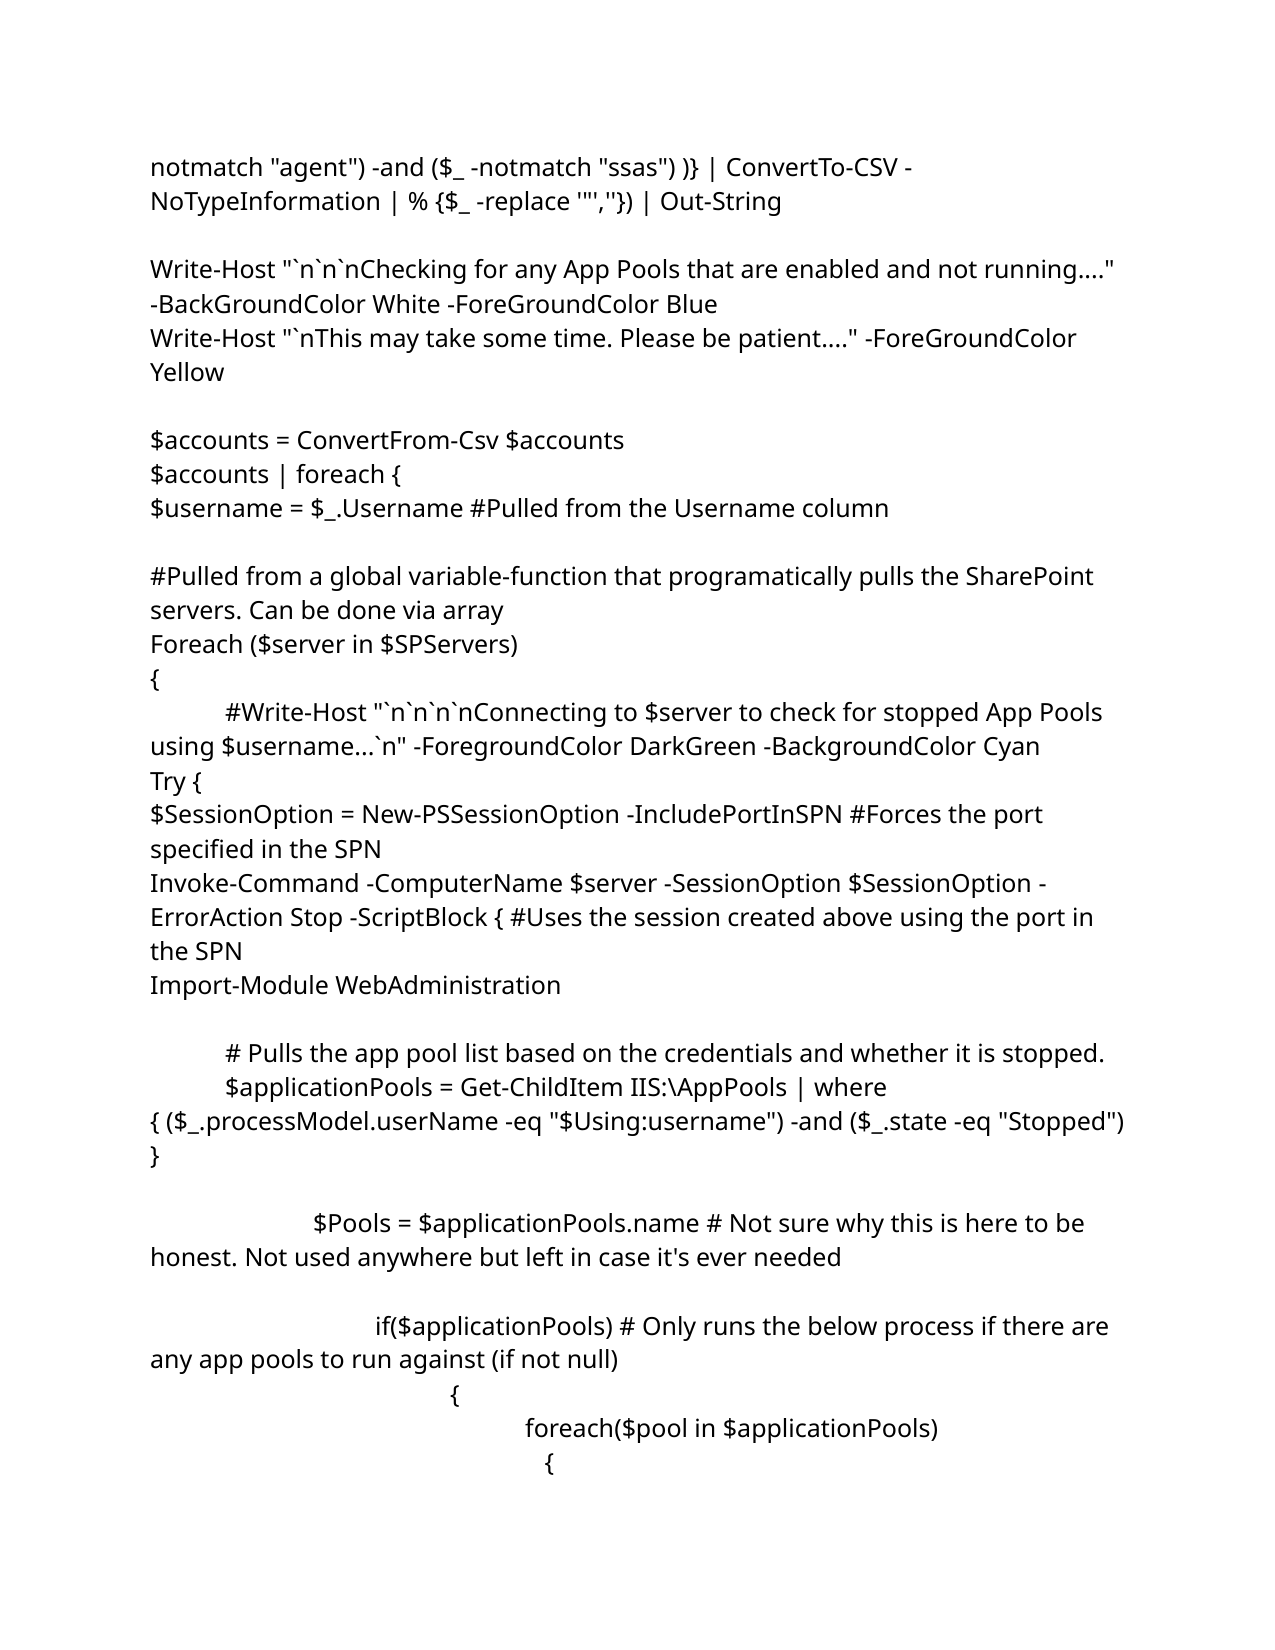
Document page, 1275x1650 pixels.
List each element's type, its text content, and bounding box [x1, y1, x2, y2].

text $accounts = ConvertFrom-Csv $accounts [150, 422, 1125, 457]
text $Pools = $applicationPools.name # Not sure why this is here to be honest. Not used anywhere but left in case it's ever needed [150, 1206, 1125, 1274]
text $SessionOption = New-PSSessionOption -IncludePortInSPN #Forces the port specified in the SPN [150, 797, 1125, 865]
text { [150, 1376, 1125, 1410]
text $accounts | foreach { [150, 457, 1125, 491]
text Write-Host "`n`n`nChecking for any App Pools that are enabled and not running...." -BackGroundColor White -ForeGroundColor Blue [150, 252, 1125, 320]
text { [150, 661, 1125, 695]
text $username = $_.Username #Pulled from the Username column [150, 491, 1125, 525]
text Invoke-Command -ComputerName $server -SessionOption $SessionOption -ErrorAction Stop -ScriptBlock { #Uses the session created above using the port in the SPN [150, 865, 1125, 967]
text #Write-Host "`n`n`n`nConnecting to $server to check for stopped App Pools using $username...`n" -ForegroundColor DarkGreen -BackgroundColor Cyan [150, 695, 1125, 763]
text $applicationPools = Get-ChildItem IIS:\AppPools | where { ($_.processModel.userName -eq "$Using:username") -and ($_.state -eq "Stopped") } [150, 1070, 1125, 1172]
text # Pulls the app pool list based on the credentials and whether it is stopped. [150, 1036, 1125, 1070]
text #Pulled from a global variable-function that programatically pulls the SharePoint servers. Can be done via array [150, 559, 1125, 627]
text Write-Host "`nThis may take some time. Please be patient...." -ForeGroundColor Yellow [150, 320, 1125, 388]
text Import-Module WebAdministration [150, 967, 1125, 1002]
text Foreach ($server in $SPServers) [150, 627, 1125, 661]
text -notmatch "agent") -and ($_ -notmatch "ssas") )} | ConvertTo-CSV -NoTypeInformation | % {$_ -replace '"',''}) | Out-String [150, 150, 1125, 218]
text if($applicationPools) # Only runs the below process if there are any app pools to run against (if not null) [150, 1308, 1125, 1376]
text { [150, 1444, 1125, 1478]
text Try { [150, 763, 1125, 797]
text foreach($pool in $applicationPools) [150, 1410, 1125, 1444]
